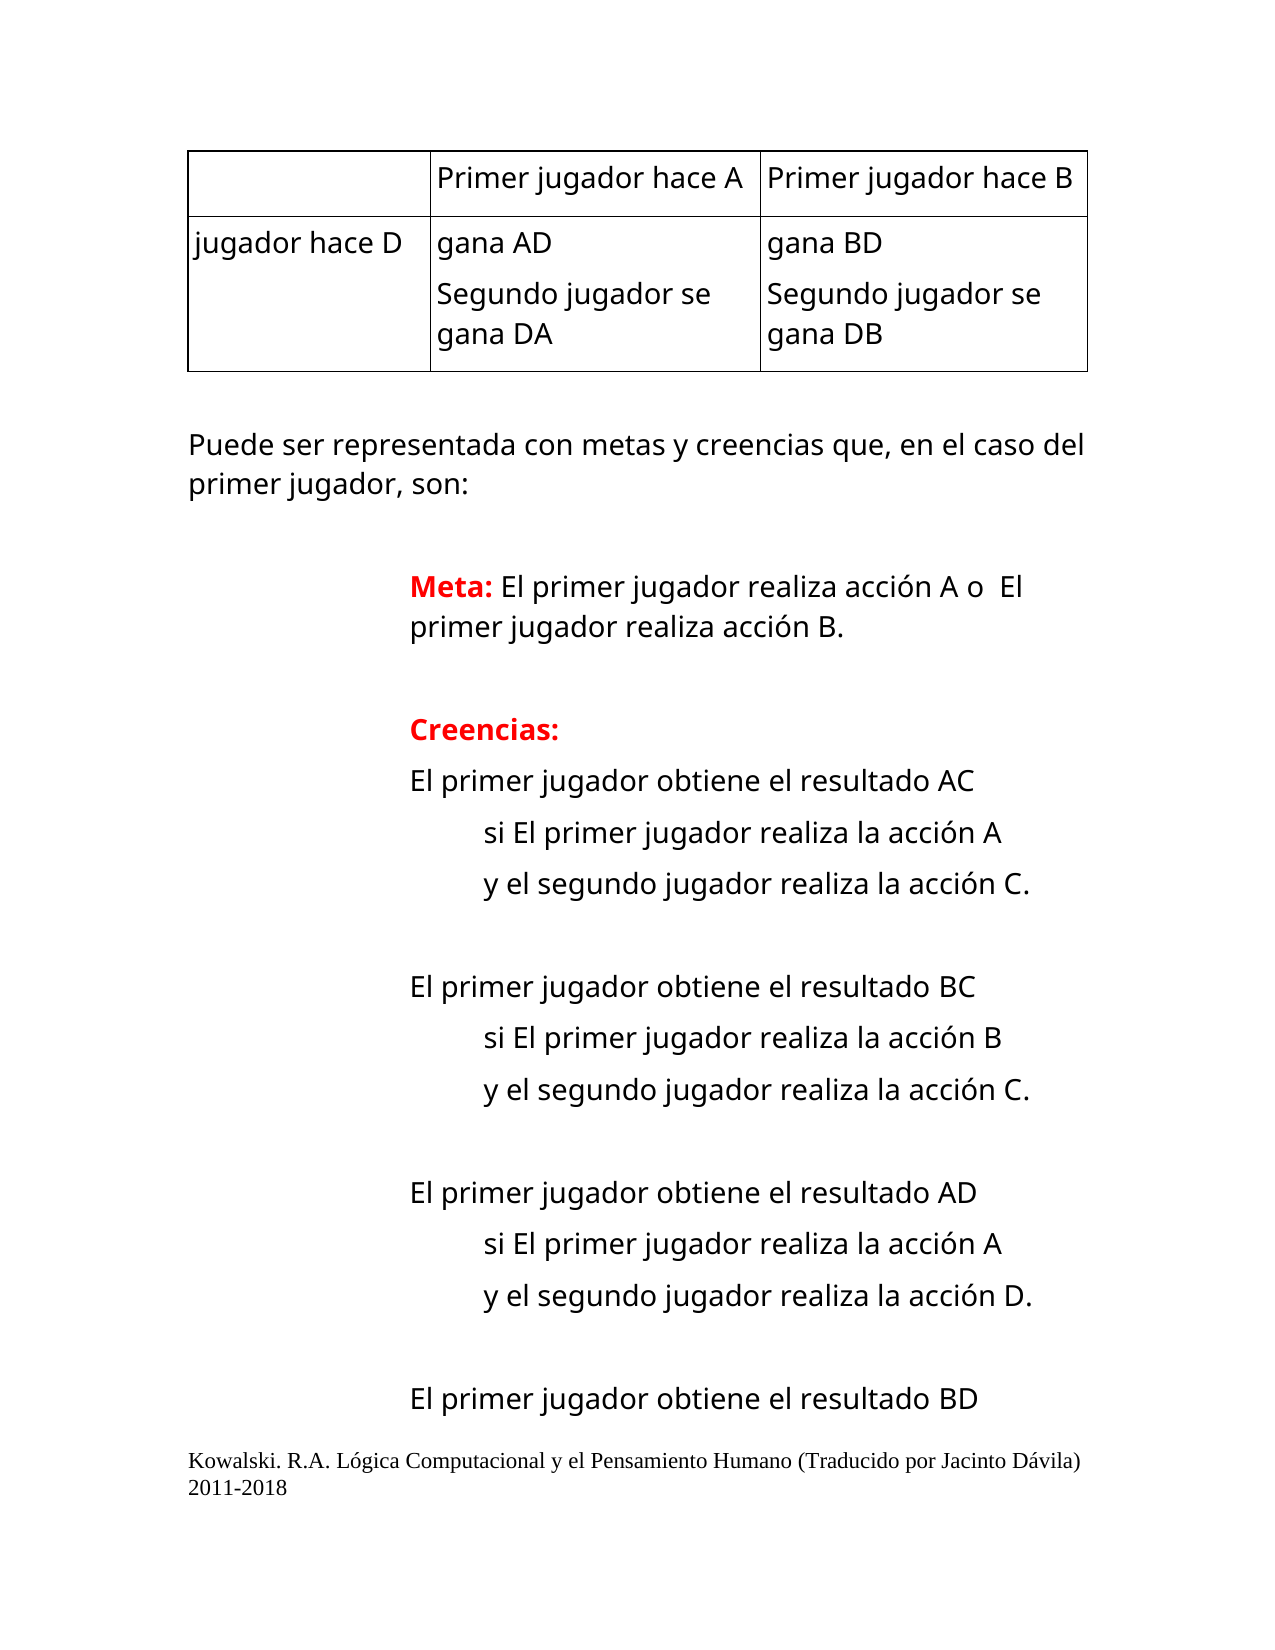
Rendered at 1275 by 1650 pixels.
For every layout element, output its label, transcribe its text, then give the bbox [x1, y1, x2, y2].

text y el segundo jugador realiza la acción C. [409, 1069, 1087, 1109]
text El primer jugador obtiene el resultado BD [409, 1378, 1087, 1418]
text Puede ser representada con metas y creencias que, en el caso del primer jugador, son: [188, 424, 1086, 503]
text y el segundo jugador realiza la acción C. [409, 863, 1087, 903]
table_cell jugador hace D [189, 217, 430, 371]
table_header Primer jugador hace A [431, 152, 760, 216]
table_cell gana AD Segundo jugador se gana DA [431, 217, 760, 371]
table_header [189, 152, 430, 216]
text si El primer jugador realiza la acción A [409, 1223, 1087, 1263]
text si El primer jugador realiza la acción A [409, 812, 1087, 852]
text El primer jugador obtiene el resultado AC [409, 760, 1087, 800]
text El primer jugador obtiene el resultado BC [409, 966, 1087, 1006]
text El primer jugador obtiene el resultado AD [409, 1172, 1087, 1212]
text si El primer jugador realiza la acción B [409, 1018, 1087, 1057]
text Creencias: [409, 709, 1087, 749]
table_cell gana BD Segundo jugador se gana DB [761, 217, 1087, 371]
text Meta: El primer jugador realiza acción A o El primer jugador realiza acción B. [409, 566, 1087, 646]
text y el segundo jugador realiza la acción D. [409, 1275, 1087, 1315]
table_header Primer jugador hace B [761, 152, 1087, 216]
